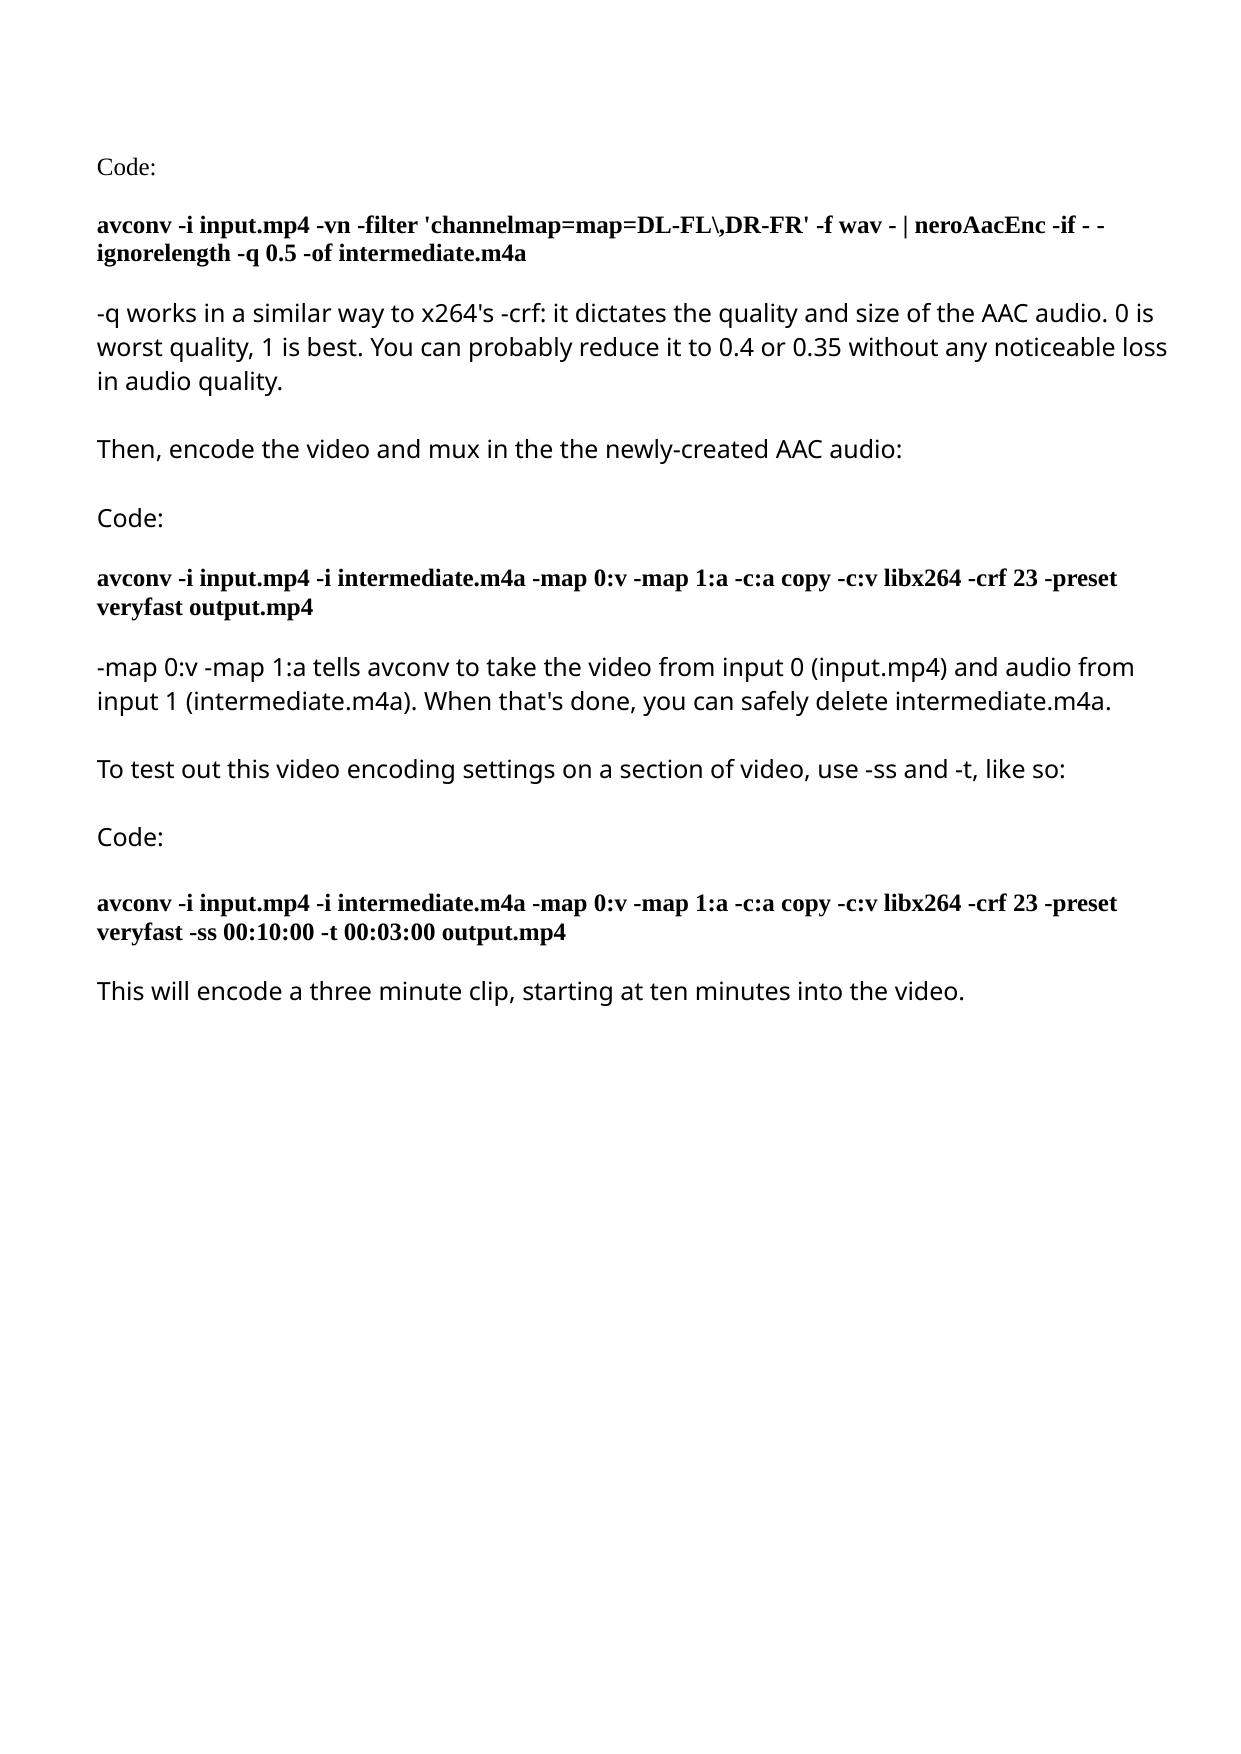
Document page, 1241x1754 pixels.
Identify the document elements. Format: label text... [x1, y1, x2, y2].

text Code: [97, 152, 1175, 181]
text Code: [97, 820, 1175, 854]
text Then, encode the video and mux in the the newly-created AAC audio: [97, 432, 1175, 466]
text -q works in a similar way to x264's -crf: it dictates the quality and size of the AAC audio. 0 is worst quality, 1 is best. You can probably reduce it to 0.4 or 0.35 without any noticeable loss in audio quality. [97, 296, 1175, 398]
text avconv -i input.mp4 -i intermediate.m4a -map 0:v -map 1:a -c:a copy -c:v libx264 -crf 23 -preset veryfast output.mp4 [97, 563, 1175, 621]
text To test out this video encoding settings on a section of video, use -ss and -t, like so: [97, 752, 1175, 786]
text This will encode a three minute clip, starting at ten minutes into the video. [97, 974, 1175, 1008]
text Code: [97, 500, 1175, 534]
text -map 0:v -map 1:a tells avconv to take the video from input 0 (input.mp4) and audio from input 1 (intermediate.m4a). When that's done, you can safely delete intermediate.m4a. [97, 649, 1175, 717]
text avconv -i input.mp4 -vn -filter 'channelmap=map=DL-FL\,DR-FR' -f wav - | neroAacEnc -if - -ignorelength -q 0.5 -of intermediate.m4a [97, 210, 1175, 267]
text avconv -i input.mp4 -i intermediate.m4a -map 0:v -map 1:a -c:a copy -c:v libx264 -crf 23 -preset veryfast -ss 00:10:00 -t 00:03:00 output.mp4 [97, 888, 1175, 945]
